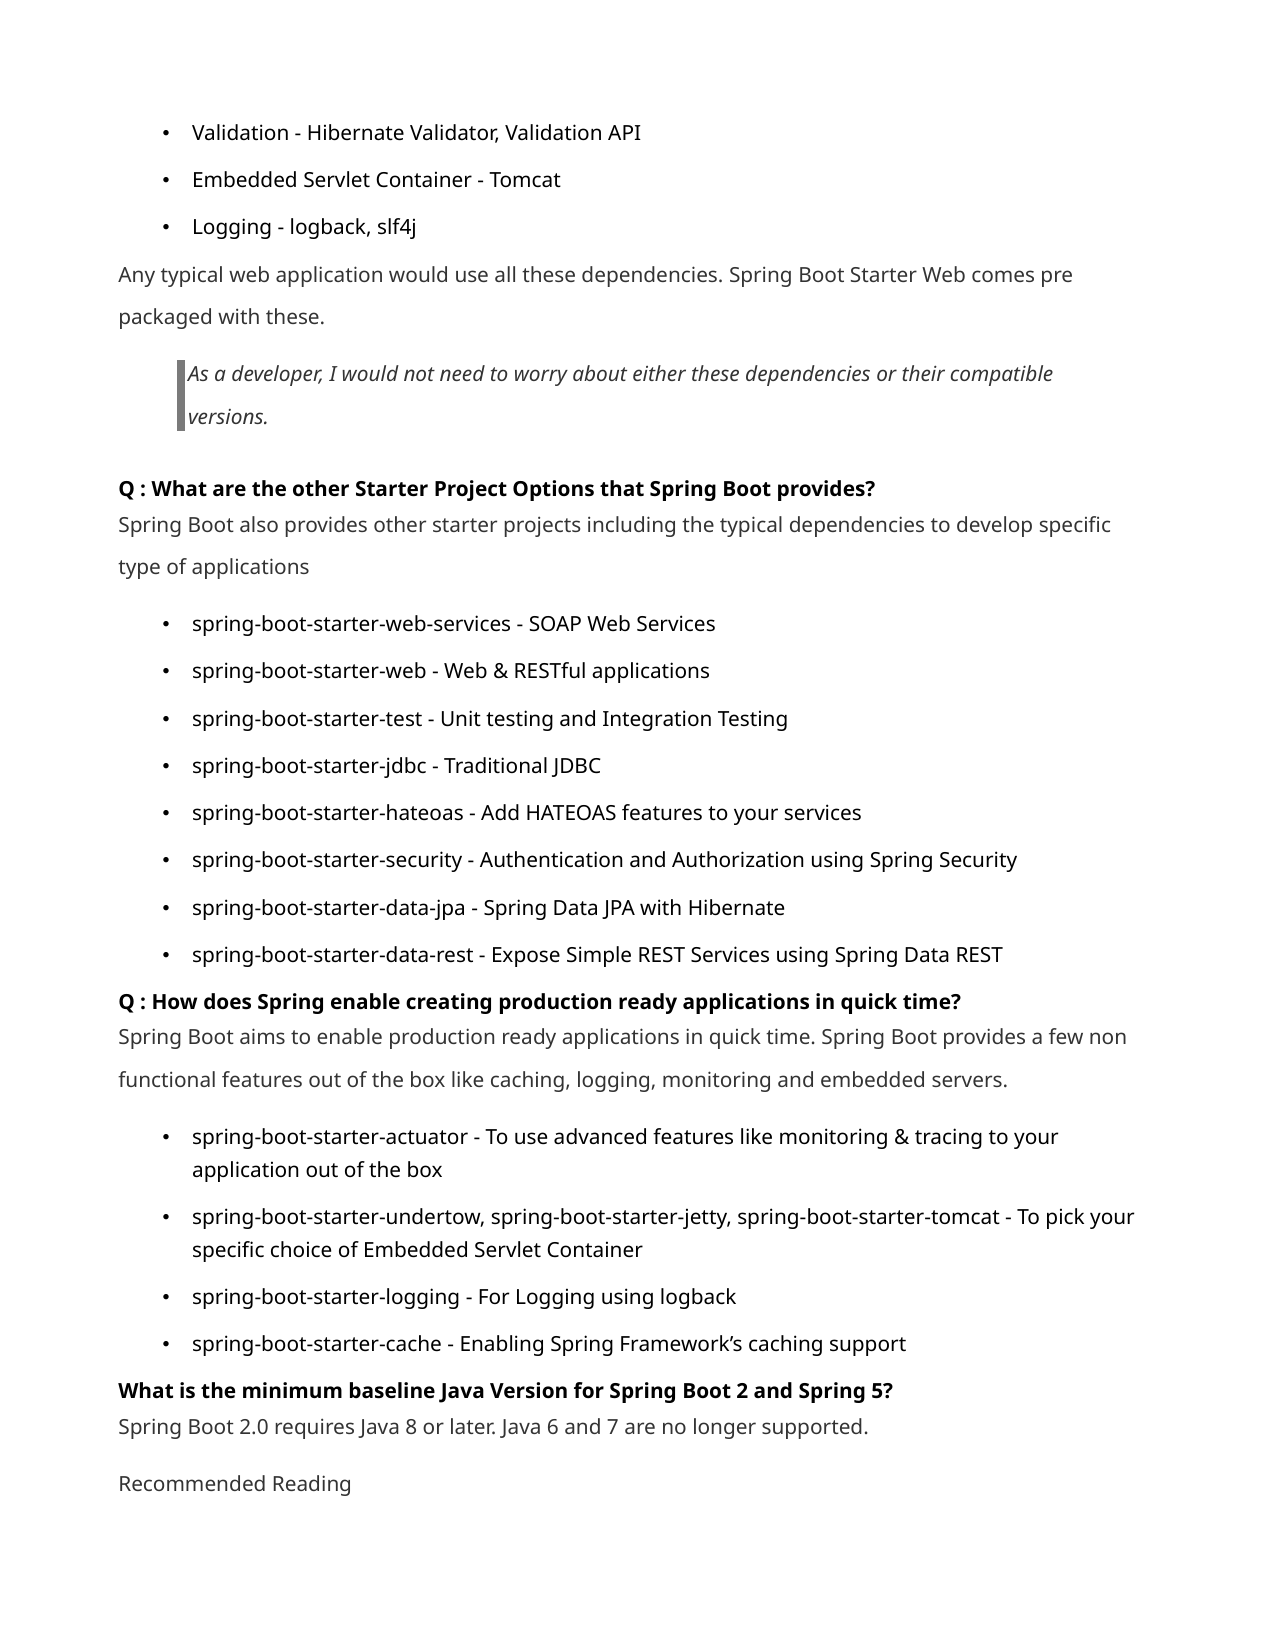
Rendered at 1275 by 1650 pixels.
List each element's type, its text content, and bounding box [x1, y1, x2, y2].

text As a developer, I would not need to worry about either these dependencies or their compatible versions. [177, 359, 1098, 431]
list spring-boot-starter-undertow, spring-boot-starter-jetty, spring-boot-starter-tomcat - To pick your specific choice of Embedded Servlet Container [162, 1202, 1157, 1263]
text Any typical web application would use all these dependencies. Spring Boot Starter Web comes pre packaged with these. [118, 260, 1157, 331]
list spring-boot-starter-security - Authentication and Authorization using Spring Security [162, 845, 1157, 874]
text Spring Boot aims to enable production ready applications in quick time. Spring Boot provides a few non functional features out of the box like caching, logging, monitoring and embedded servers. [118, 1022, 1157, 1093]
list spring-boot-starter-web-services - SOAP Web Services [162, 609, 1157, 638]
text Recommended Reading [118, 1469, 1157, 1497]
list Embedded Servlet Container - Tomcat [162, 165, 1157, 194]
list Validation - Hibernate Validator, Validation API [162, 118, 1157, 147]
list spring-boot-starter-logging - For Logging using logback [162, 1282, 1157, 1310]
list spring-boot-starter-actuator - To use advanced features like monitoring & tracing to your application out of the box [162, 1122, 1157, 1183]
subtitle What is the minimum baseline Java Version for Spring Boot 2 and Spring 5? [118, 1376, 1157, 1405]
list spring-boot-starter-test - Unit testing and Integration Testing [162, 704, 1157, 732]
list spring-boot-starter-web - Web & RESTful applications [162, 657, 1157, 685]
list spring-boot-starter-cache - Enabling Spring Framework’s caching support [162, 1329, 1157, 1357]
list spring-boot-starter-hateoas - Add HATEOAS features to your services [162, 798, 1157, 827]
list spring-boot-starter-jdbc - Traditional JDBC [162, 751, 1157, 779]
list spring-boot-starter-data-rest - Expose Simple REST Services using Spring Data REST [162, 940, 1157, 968]
text Spring Boot also provides other starter projects including the typical dependencies to develop specific type of applications [118, 510, 1157, 581]
subtitle Q : What are the other Starter Project Options that Spring Boot provides? [118, 474, 1157, 503]
list spring-boot-starter-data-jpa - Spring Data JPA with Hibernate [162, 893, 1157, 921]
list Logging - logback, slf4j [162, 212, 1157, 241]
subtitle Q : How does Spring enable creating production ready applications in quick time? [118, 987, 1157, 1015]
text Spring Boot 2.0 requires Java 8 or later. Java 6 and 7 are no longer supported. [118, 1412, 1157, 1440]
